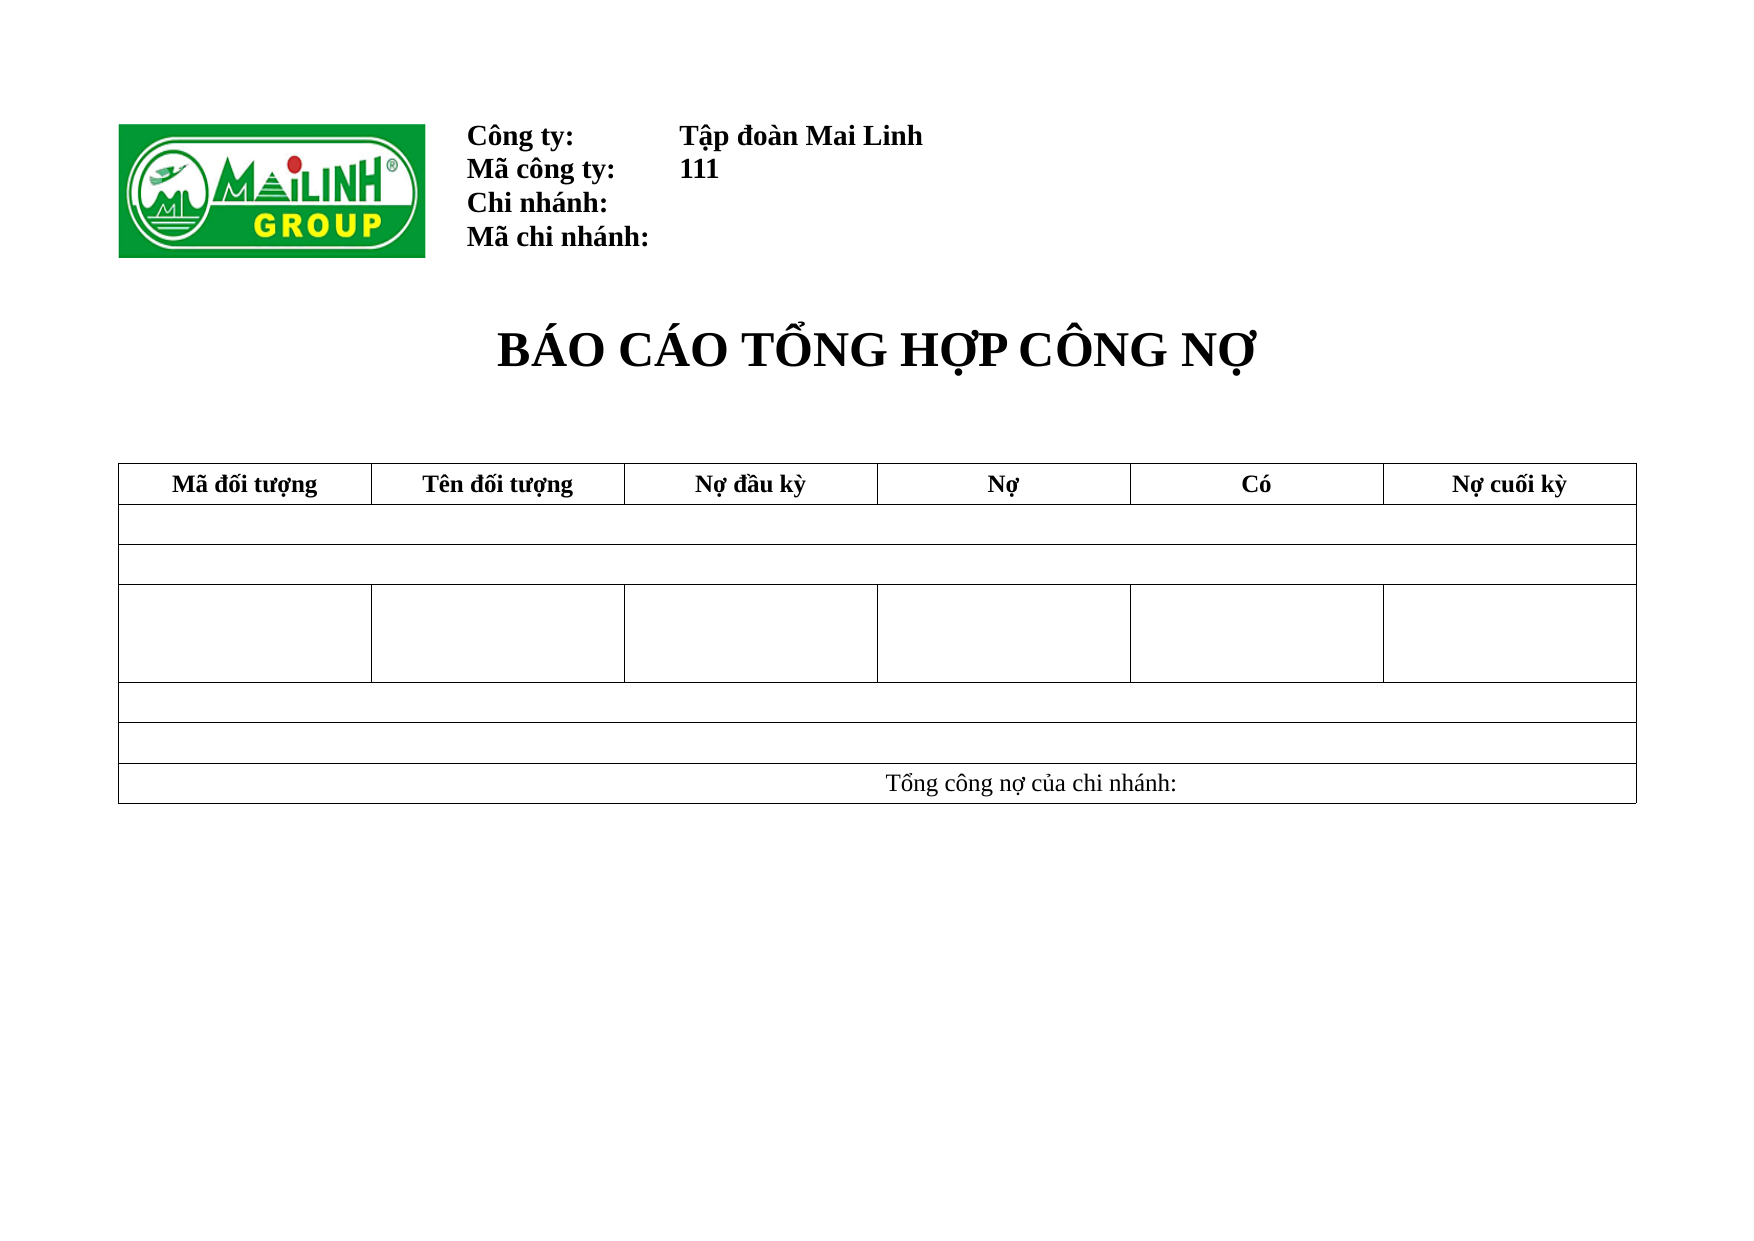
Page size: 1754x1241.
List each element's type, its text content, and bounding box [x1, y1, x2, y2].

table_cell <convert_amount(get_nocuoiky(partner))> [1384, 585, 1636, 682]
table_cell <line['tendoituong']> [372, 585, 624, 682]
text <get_thang()> [118, 406, 1636, 434]
table_cell <convert_amount(get_nodauky(partner))> [625, 585, 877, 682]
text BÁO CÁO TỔNG HỢP CÔNG NỢ [118, 319, 1636, 377]
table_header Mã đối tượng [119, 464, 371, 503]
table_header Có [1131, 464, 1383, 503]
table_header Tên đối tượng [372, 464, 624, 503]
text Chi nhánh: <get_chinhanh()['name']> [426, 185, 1636, 219]
table_cell <for each="sequence,line in enumerate(get_chitiet_congno(partner))"> [119, 545, 1636, 584]
table_header Nợ [878, 464, 1130, 503]
text Mã chi nhánh: <get_chinhanh()['code']> [426, 219, 1636, 252]
table_cell <for each="sequence,partner in enumerate(get_doituong())"> [119, 505, 1636, 544]
picture [118, 124, 426, 258]
table_cell <line['madoituong']> [119, 585, 371, 682]
text Mã công ty: 111 [426, 152, 1636, 185]
text Công ty: Tập đoàn Mai Linh [118, 118, 1636, 152]
table_cell <convert_amount(line['co'])> [1131, 585, 1383, 682]
table_header Nợ cuối kỳ [1384, 464, 1636, 503]
table_cell Tổng công nợ của chi nhánh: <convert_amount(get_tongcongno())> [119, 764, 1636, 803]
table_cell </for> [119, 683, 1636, 722]
table_cell </for> [119, 723, 1636, 762]
table_header Nợ đầu kỳ [625, 464, 877, 503]
table_cell <convert_amount(line['no'])> [878, 585, 1130, 682]
